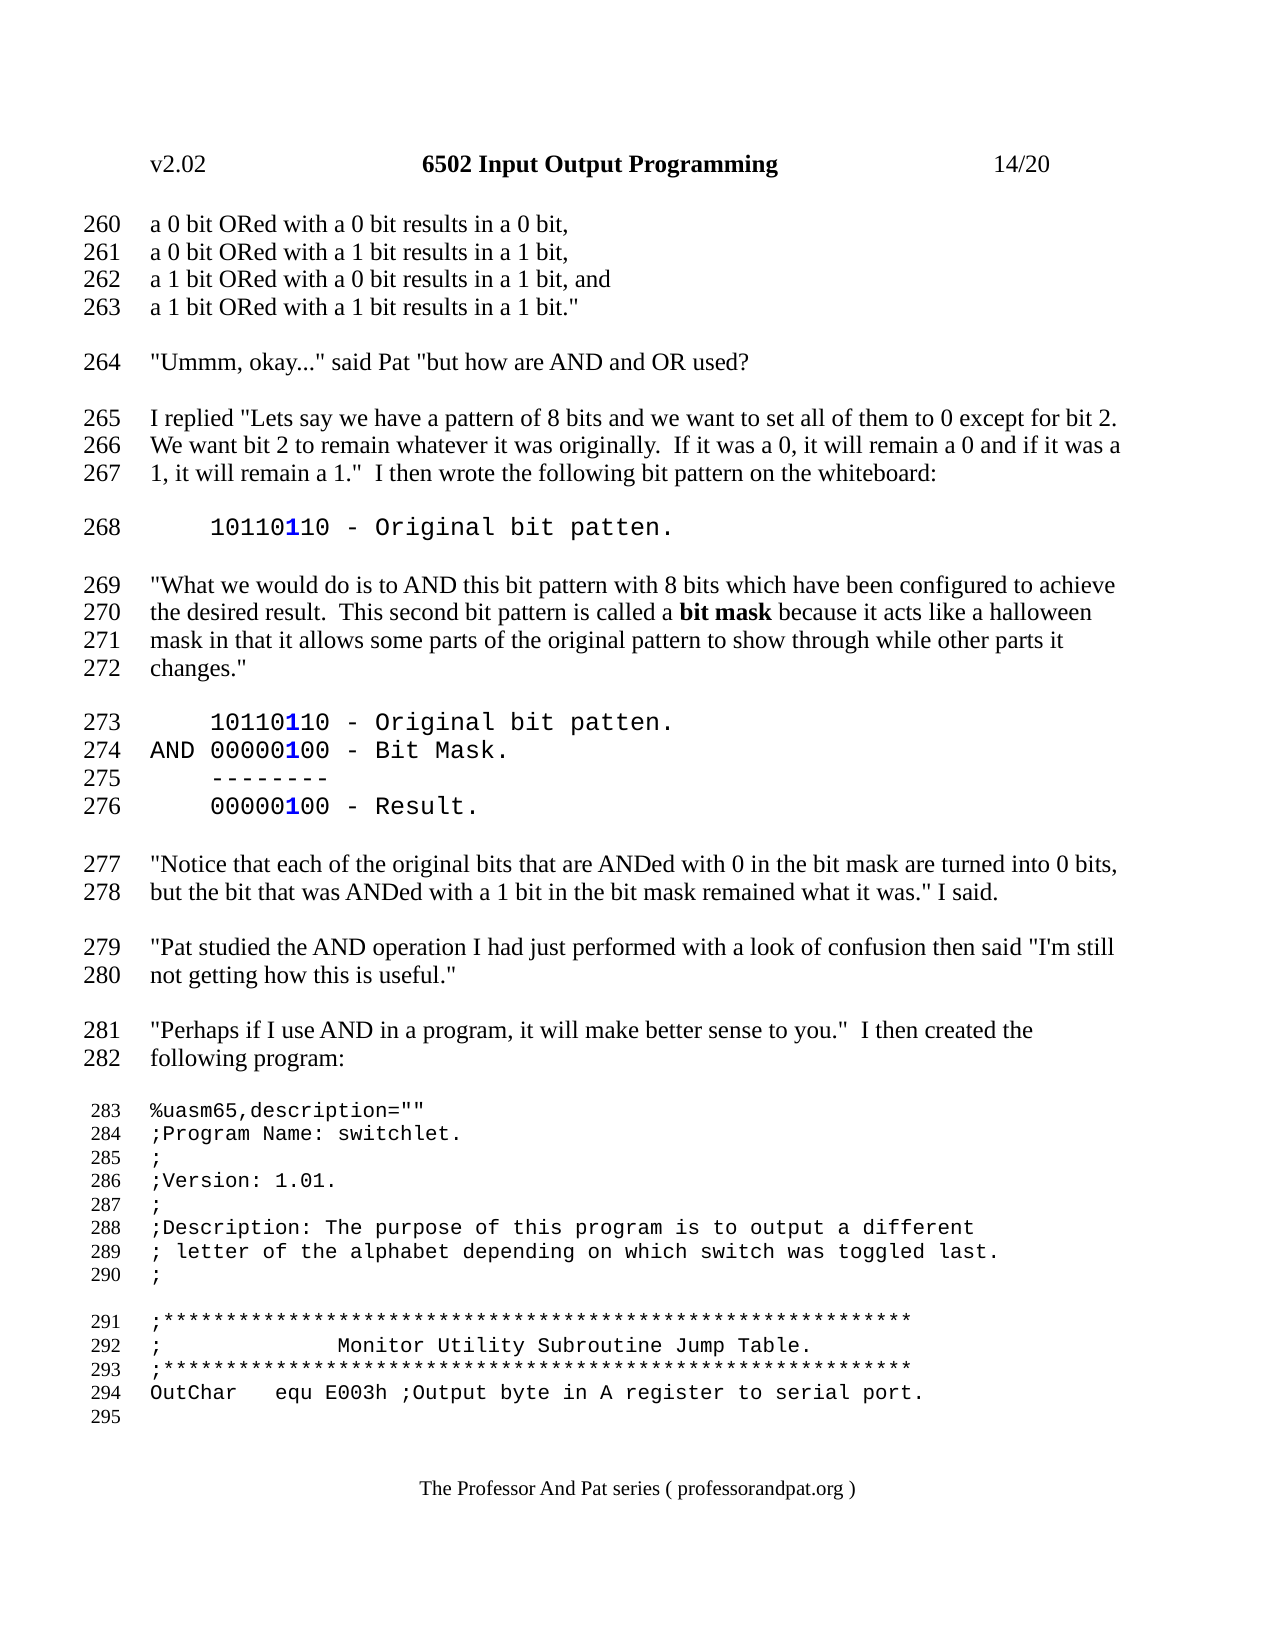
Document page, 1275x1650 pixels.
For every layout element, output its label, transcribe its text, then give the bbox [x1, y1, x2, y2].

text ; Monitor Utility Subroutine Jump Table. [150, 1335, 1125, 1359]
text a 0 bit ORed with a 0 bit results in a 0 bit, [150, 210, 1125, 238]
text a 1 bit ORed with a 1 bit results in a 1 bit." [150, 293, 1125, 321]
text "Pat studied the AND operation I had just performed with a look of confusion then said "I'm still not getting how this is useful." [150, 933, 1125, 989]
text ; [150, 1194, 1125, 1217]
text "Perhaps if I use AND in a program, it will make better sense to you." I then created the following program: [150, 1017, 1125, 1072]
text OutChar equ E003h ;Output byte in A register to serial port. [150, 1382, 1125, 1406]
text 00000100 - Result. [150, 794, 1125, 822]
text ;************************************************************ [150, 1312, 1125, 1335]
text AND 00000100 - Bit Mask. [150, 737, 1125, 766]
text "Ummm, okay..." said Pat "but how are AND and OR used? [150, 348, 1125, 376]
text a 1 bit ORed with a 0 bit results in a 1 bit, and [150, 265, 1125, 293]
text a 0 bit ORed with a 1 bit results in a 1 bit, [150, 238, 1125, 265]
text ;Description: The purpose of this program is to output a different [150, 1217, 1125, 1241]
text ;Version: 1.01. [150, 1170, 1125, 1194]
text -------- [150, 766, 1125, 794]
text I replied "Lets say we have a pattern of 8 bits and we want to set all of them to 0 except for bit 2. We want bit 2 to remain whatever it was originally. If it was a 0, it will remain a 0 and if it was a 1, it will remain a 1." I then wrote the following bit pattern on the whiteboard: [150, 404, 1125, 487]
text 10110110 - Original bit patten. [150, 515, 1125, 543]
text ; letter of the alphabet depending on which switch was toggled last. [150, 1241, 1125, 1264]
text "Notice that each of the original bits that are ANDed with 0 in the bit mask are turned into 0 bits, but the bit that was ANDed with a 1 bit in the bit mask remained what it was." I said. [150, 850, 1125, 906]
text %uasm65,description="" [150, 1100, 1125, 1123]
text ;************************************************************ [150, 1359, 1125, 1382]
text 10110110 - Original bit patten. [150, 709, 1125, 737]
text "What we would do is to AND this bit pattern with 8 bits which have been configured to achieve the desired result. This second bit pattern is called a bit mask because it acts like a halloween mask in that it allows some parts of the original pattern to show through while other parts it changes." [150, 571, 1125, 682]
text ; [150, 1147, 1125, 1170]
text ; [150, 1264, 1125, 1288]
text ;Program Name: switchlet. [150, 1123, 1125, 1147]
